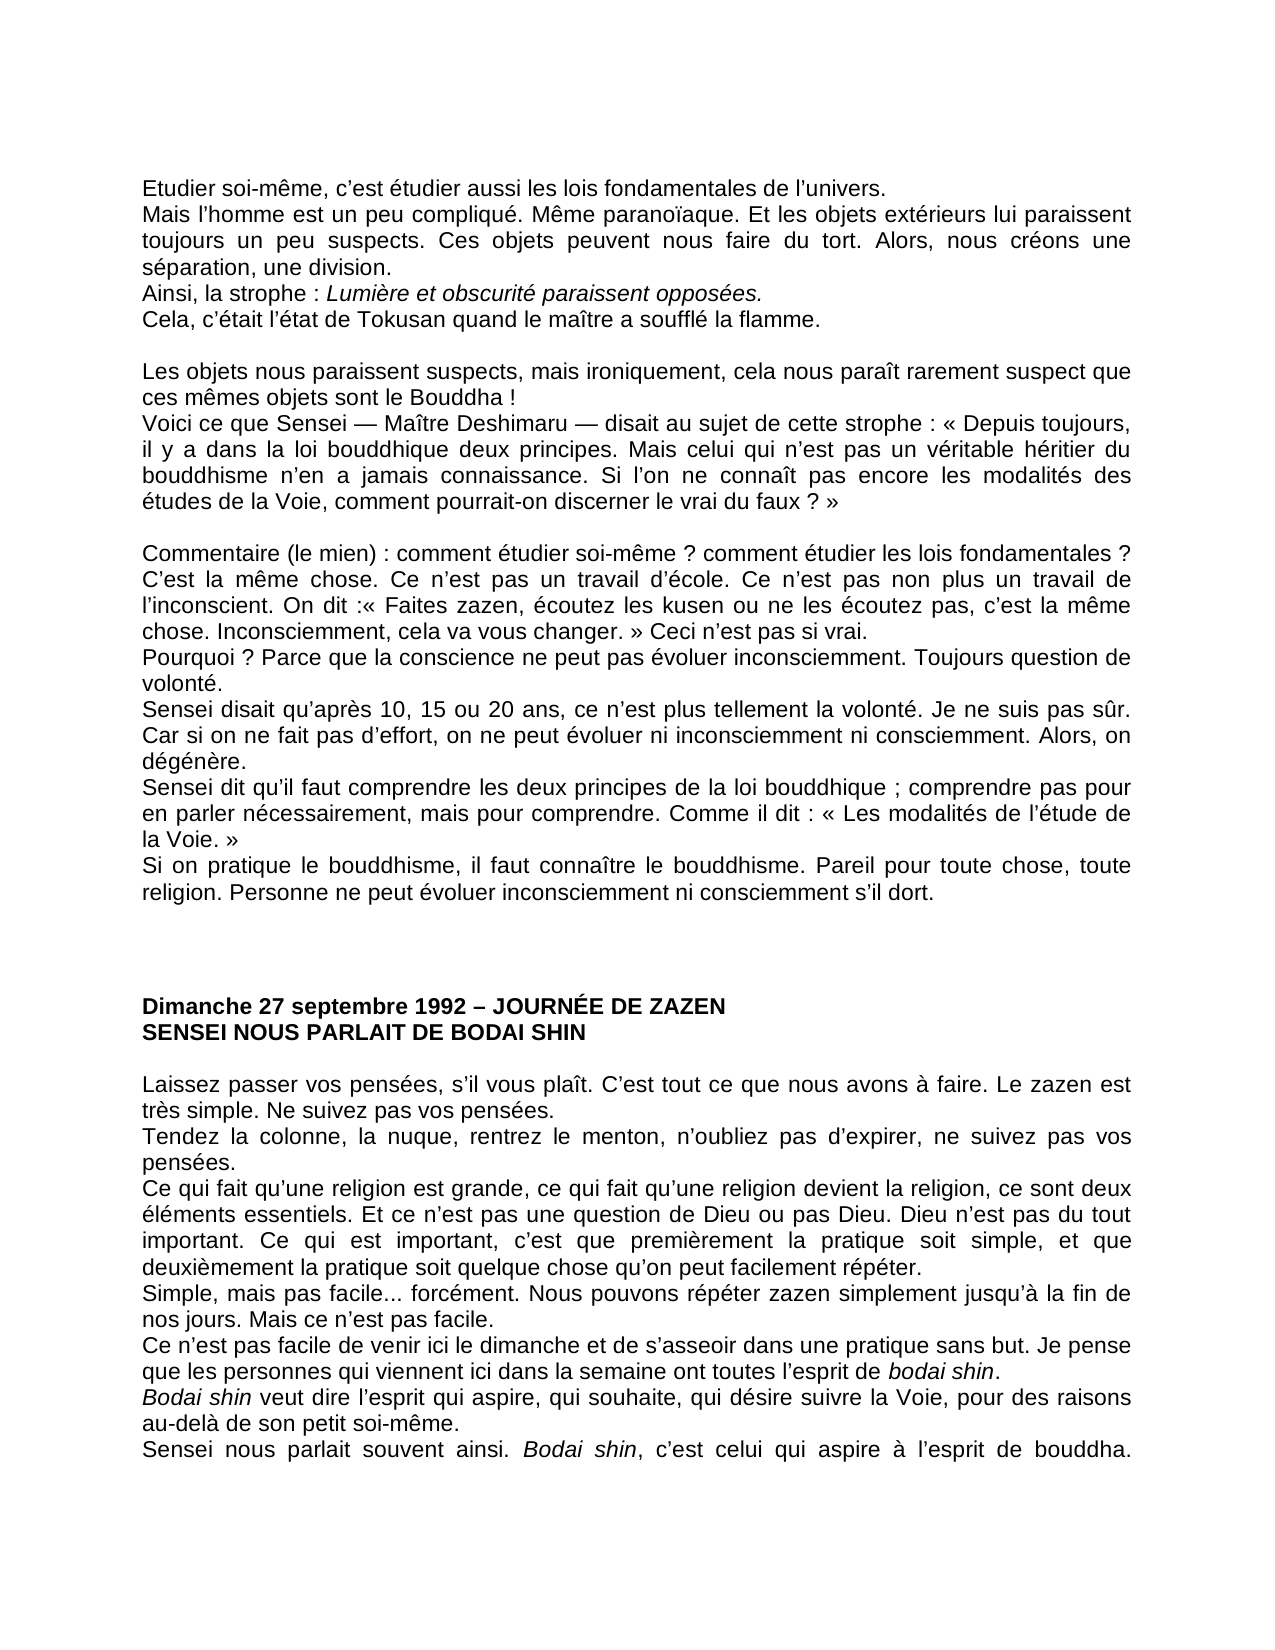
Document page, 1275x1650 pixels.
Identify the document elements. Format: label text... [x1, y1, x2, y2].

text Ce n’est pas facile de venir ici le dimanche et de s’asseoir dans une pratique sans but. Je pense que les personnes qui viennent ici dans la semaine ont toutes l’esprit de bodai shin. [142, 1332, 1133, 1384]
text Tendez la colonne, la nuque, rentrez le menton, n’oubliez pas d’expirer, ne suivez pas vos pensées. [142, 1124, 1133, 1176]
text Etudier soi-même, c’est étudier aussi les lois fondamentales de l’univers. [142, 176, 1133, 202]
text Ce qui fait qu’une religion est grande, ce qui fait qu’une religion devient la religion, ce sont deux éléments essentiels. Et ce n’est pas une question de Dieu ou pas Dieu. Dieu n’est pas du tout important. Ce qui est important, c’est que premièrement la pratique soit simple, et que deuxièmement la pratique soit quelque chose qu’on peut facilement répéter. [142, 1176, 1133, 1280]
text Ainsi, la strophe : Lumière et obscurité paraissent opposées. [142, 280, 1133, 306]
text Si on pratique le bouddhisme, il faut connaître le bouddhisme. Pareil pour toute chose, toute religion. Personne ne peut évoluer inconsciemment ni consciemment s’il dort. [142, 853, 1133, 905]
text Simple, mais pas facile... forcément. Nous pouvons répéter zazen simplement jusqu’à la fin de nos jours. Mais ce n’est pas facile. [142, 1280, 1133, 1332]
text Cela, c’était l’état de Tokusan quand le maître a soufflé la flamme. [142, 306, 1133, 332]
text Dimanche 27 septembre 1992 – Journée de zazen [142, 993, 1133, 1019]
text Sensei disait qu’après 10, 15 ou 20 ans, ce n’est plus tellement la volonté. Je ne suis pas sûr. Car si on ne fait pas d’effort, on ne peut évoluer ni inconsciemment ni consciemment. Alors, on dégénère. [142, 697, 1133, 775]
text Mais l’homme est un peu compliqué. Même paranoïaque. Et les objets extérieurs lui paraissent toujours un peu suspects. Ces objets peuvent nous faire du tort. Alors, nous créons une séparation, une division. [142, 202, 1133, 280]
text Sensei nous parlait souvent ainsi. Bodai shin, c’est celui qui aspire à l’esprit de bouddha. [142, 1436, 1133, 1462]
text SENSEI NOUS PARLAIT DE BODAI SHIN [142, 1019, 1133, 1046]
text Commentaire (le mien) : comment étudier soi-même ? comment étudier les lois fondamentales ? C’est la même chose. Ce n’est pas un travail d’école. Ce n’est pas non plus un travail de l’inconscient. On dit :« Faites zazen, écoutez les kusen ou ne les écoutez pas, c’est la même chose. Inconsciemment, cela va vous changer. » Ceci n’est pas si vrai. [142, 540, 1133, 644]
text Les objets nous paraissent suspects, mais ironiquement, cela nous paraît rarement suspect que ces mêmes objets sont le Bouddha ! [142, 358, 1133, 410]
text Laissez passer vos pensées, s’il vous plaît. C’est tout ce que nous avons à faire. Le zazen est très simple. Ne suivez pas vos pensées. [142, 1072, 1133, 1124]
text Bodai shin veut dire l’esprit qui aspire, qui souhaite, qui désire suivre la Voie, pour des raisons au-delà de son petit soi-même. [142, 1384, 1133, 1436]
text Sensei dit qu’il faut comprendre les deux principes de la loi bouddhique ; comprendre pas pour en parler nécessairement, mais pour comprendre. Comme il dit : « Les modalités de l’étude de la Voie. » [142, 775, 1133, 853]
text Voici ce que Sensei — Maître Deshimaru — disait au sujet de cette strophe : « Depuis toujours, il y a dans la loi bouddhique deux principes. Mais celui qui n’est pas un véritable héritier du bouddhisme n’en a jamais connaissance. Si l’on ne connaît pas encore les modalités des études de la Voie, comment pourrait-on discerner le vrai du faux ? » [142, 410, 1133, 514]
text Pourquoi ? Parce que la conscience ne peut pas évoluer inconsciemment. Toujours question de volonté. [142, 644, 1133, 697]
